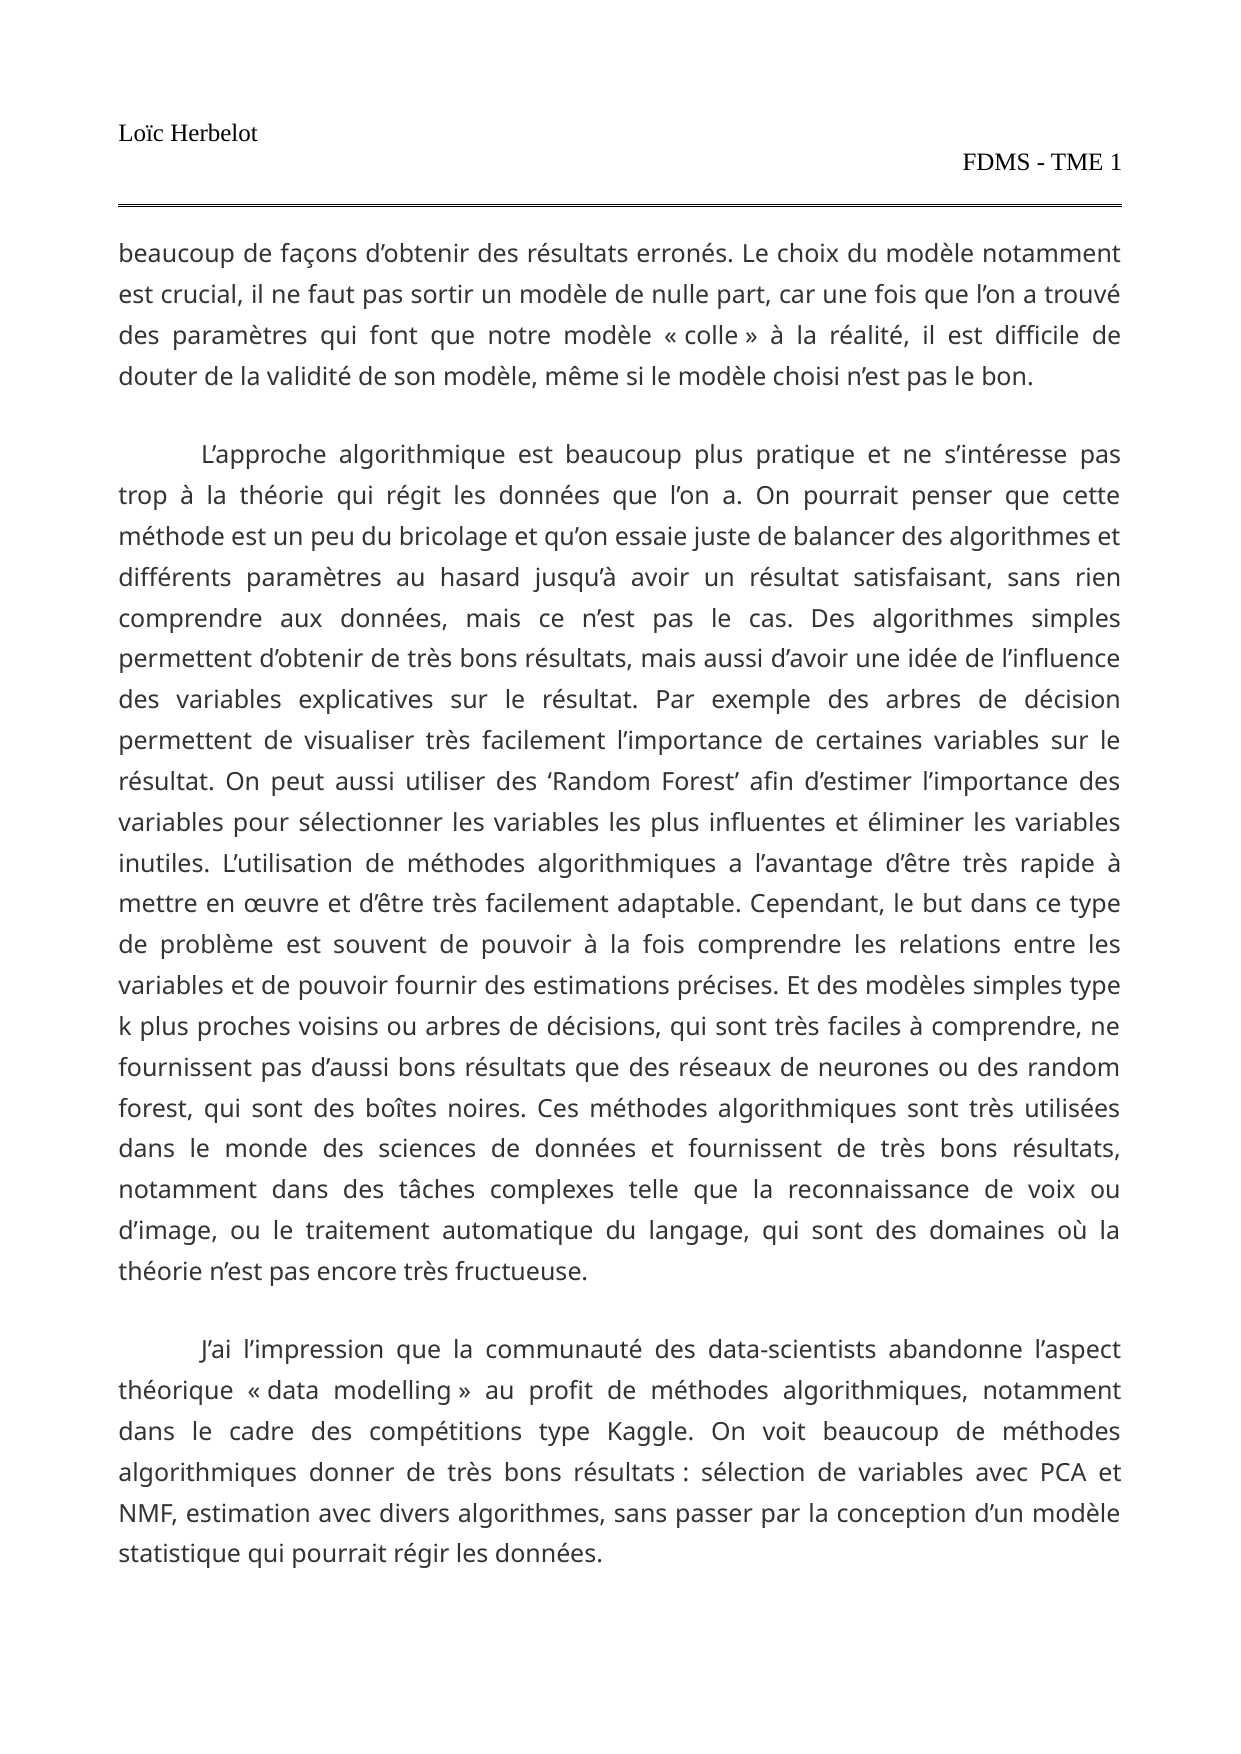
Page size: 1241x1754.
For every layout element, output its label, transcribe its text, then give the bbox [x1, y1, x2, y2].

text beaucoup de façons d’obtenir des résultats erronés. Le choix du modèle notamment est crucial, il ne faut pas sortir un modèle de nulle part, car une fois que l’on a trouvé des paramètres qui font que notre modèle « colle » à la réalité, il est difficile de douter de la validité de son modèle, même si le modèle choisi n’est pas le bon. [118, 236, 1122, 393]
text J’ai l’impression que la communauté des data-scientists abandonne l’aspect théorique « data modelling » au profit de méthodes algorithmiques, notamment dans le cadre des compétitions type Kaggle. On voit beaucoup de méthodes algorithmiques donner de très bons résultats : sélection de variables avec PCA et NMF, estimation avec divers algorithmes, sans passer par la conception d’un modèle statistique qui pourrait régir les données. [118, 1332, 1122, 1570]
text L’approche algorithmique est beaucoup plus pratique et ne s’intéresse pas trop à la théorie qui régit les données que l’on a. On pourrait penser que cette méthode est un peu du bricolage et qu’on essaie juste de balancer des algorithmes et différents paramètres au hasard jusqu’à avoir un résultat satisfaisant, sans rien comprendre aux données, mais ce n’est pas le cas. Des algorithmes simples permettent d’obtenir de très bons résultats, mais aussi d’avoir une idée de l’influence des variables explicatives sur le résultat. Par exemple des arbres de décision permettent de visualiser très facilement l’importance de certaines variables sur le résultat. On peut aussi utiliser des ‘Random Forest’ afin d’estimer l’importance des variables pour sélectionner les variables les plus influentes et éliminer les variables inutiles. L’utilisation de méthodes algorithmiques a l’avantage d’être très rapide à mettre en œuvre et d’être très facilement adaptable. Cependant, le but dans ce type de problème est souvent de pouvoir à la fois comprendre les relations entre les variables et de pouvoir fournir des estimations précises. Et des modèles simples type k plus proches voisins ou arbres de décisions, qui sont très faciles à comprendre, ne fournissent pas d’aussi bons résultats que des réseaux de neurones ou des random forest, qui sont des boîtes noires. Ces méthodes algorithmiques sont très utilisées dans le monde des sciences de données et fournissent de très bons résultats, notamment dans des tâches complexes telle que la reconnaissance de voix ou d’image, ou le traitement automatique du langage, qui sont des domaines où la théorie n’est pas encore très fructueuse. [118, 437, 1122, 1288]
